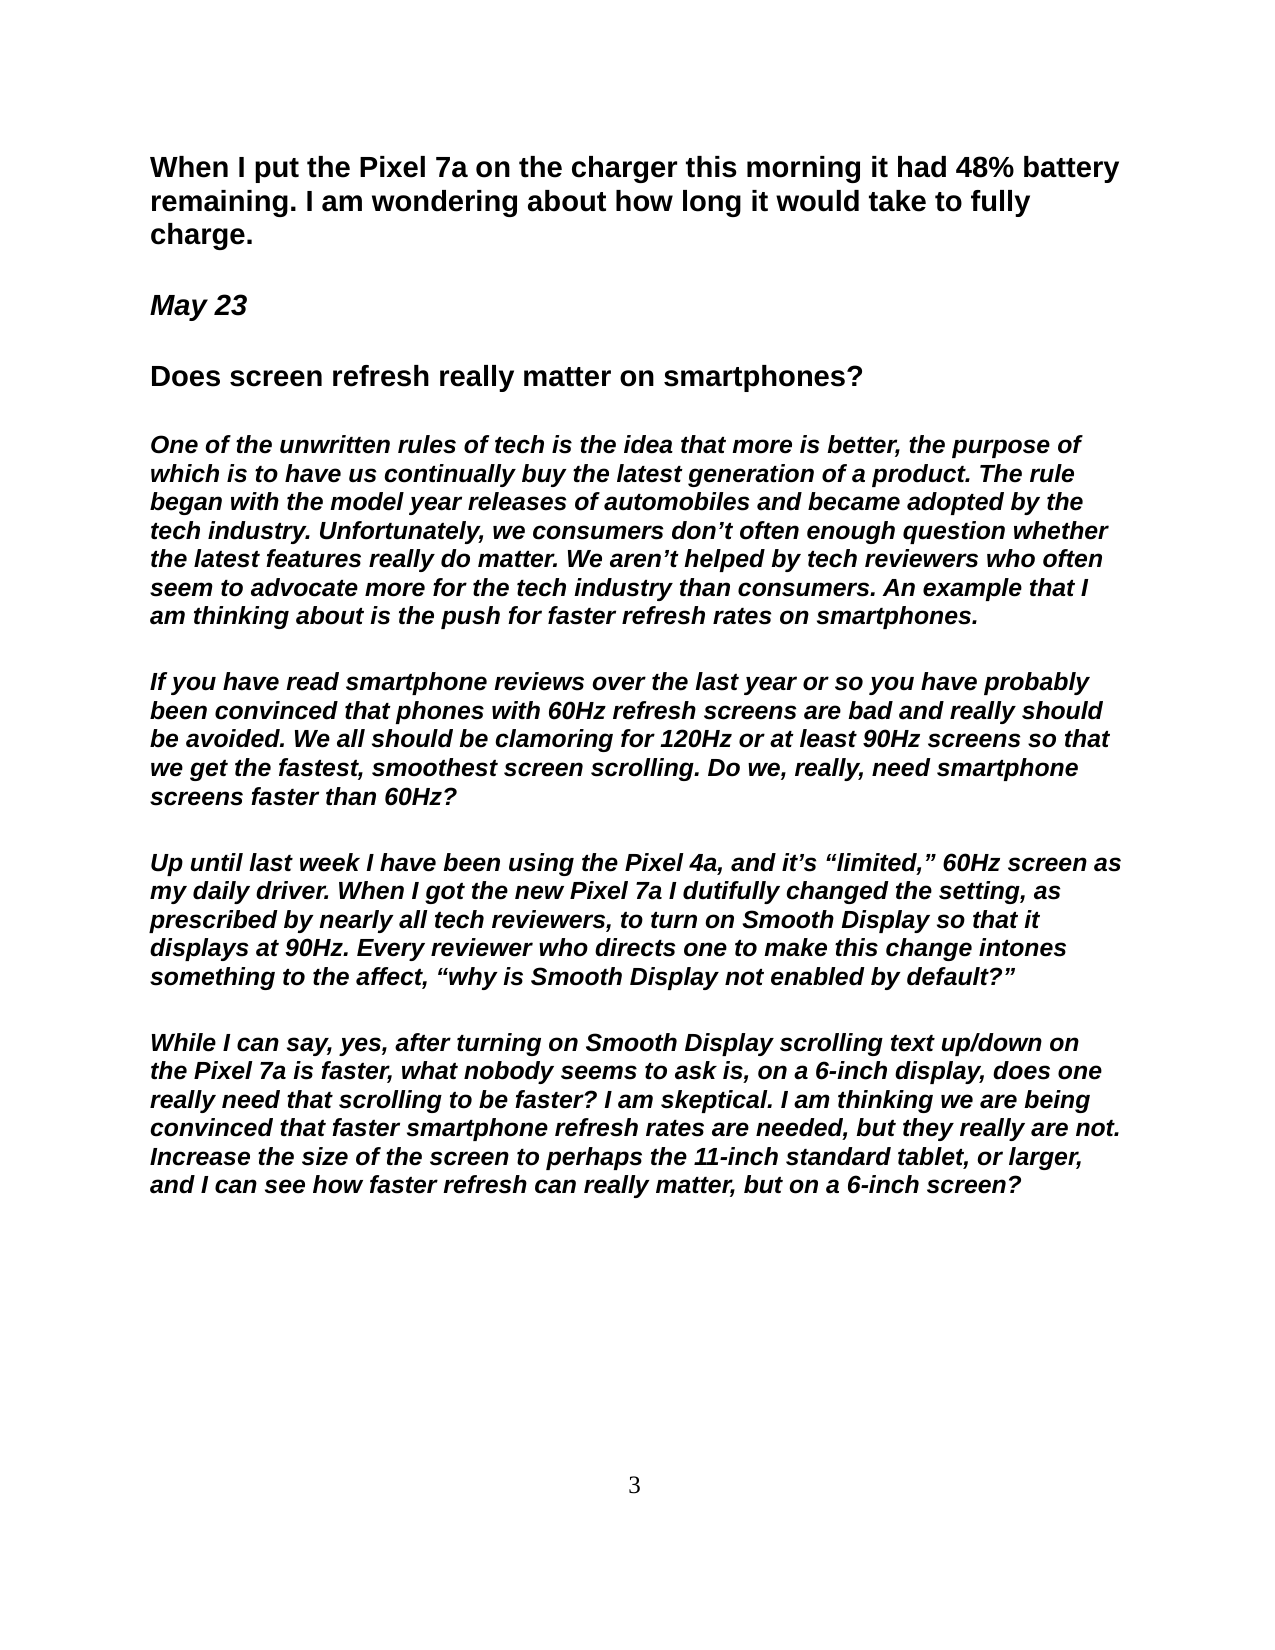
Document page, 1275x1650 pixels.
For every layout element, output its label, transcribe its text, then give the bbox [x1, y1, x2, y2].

subtitle May 23 [150, 288, 1125, 322]
subtitle Does screen refresh really matter on smartphones? [150, 359, 1125, 393]
subtitle When I put the Pixel 7a on the charger this morning it had 48% battery remaining. I am wondering about how long it would take to fully charge. [150, 150, 1125, 251]
subtitle Up until last week I have been using the Pixel 4a, and it’s “limited,” 60Hz screen as my daily driver. When I got the new Pixel 7a I dutifully changed the setting, as prescribed by nearly all tech reviewers, to turn on Smooth Display so that it displays at 90Hz. Every reviewer who directs one to make this change intones something to the affect, “why is Smooth Display not enabled by default?” [150, 848, 1125, 990]
subtitle One of the unwritten rules of tech is the idea that more is better, the purpose of which is to have us continually buy the latest generation of a product. The rule began with the model year releases of automobiles and became adopted by the tech industry. Unfortunately, we consumers don’t often enough question whether the latest features really do matter. We aren’t helped by tech reviewers who often seem to advocate more for the tech industry than consumers. An example that I am thinking about is the push for faster refresh rates on smartphones. [150, 430, 1125, 630]
subtitle While I can say, yes, after turning on Smooth Display scrolling text up/down on the Pixel 7a is faster, what nobody seems to ask is, on a 6-inch display, does one really need that scrolling to be faster? I am skeptical. I am thinking we are being convinced that faster smartphone refresh rates are needed, but they really are not. Increase the size of the screen to perhaps the 11-inch standard tablet, or larger, and I can see how faster refresh can really matter, but on a 6-inch screen? [150, 1028, 1125, 1199]
subtitle If you have read smartphone reviews over the last year or so you have probably been convinced that phones with 60Hz refresh screens are bad and really should be avoided. We all should be clamoring for 120Hz or at least 90Hz screens so that we get the fastest, smoothest screen scrolling. Do we, really, need smartphone screens faster than 60Hz? [150, 667, 1125, 810]
